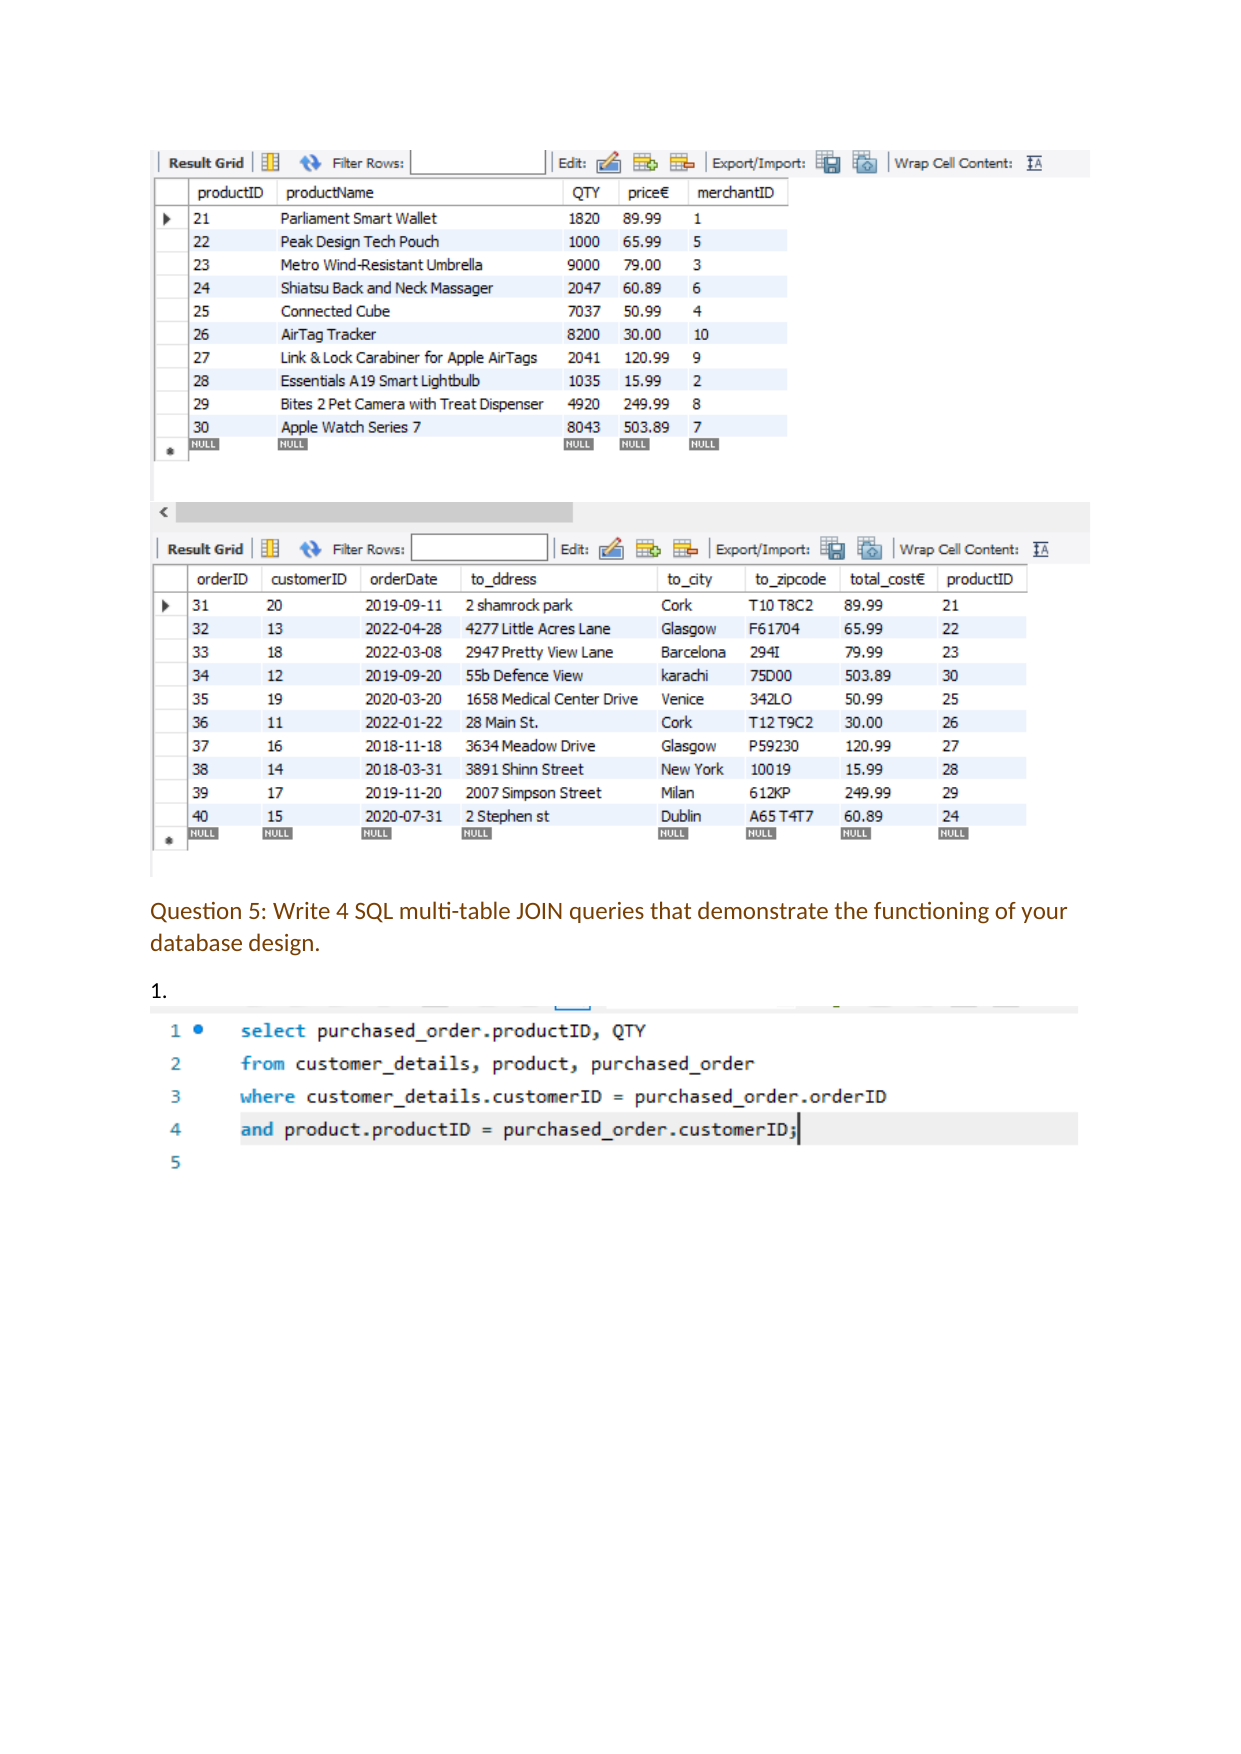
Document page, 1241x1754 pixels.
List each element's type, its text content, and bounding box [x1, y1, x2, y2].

text 1. [150, 977, 1090, 1269]
text Question 5: Write 4 SQL multi-table JOIN queries that demonstrate the functioning of your database design. [150, 895, 1090, 958]
